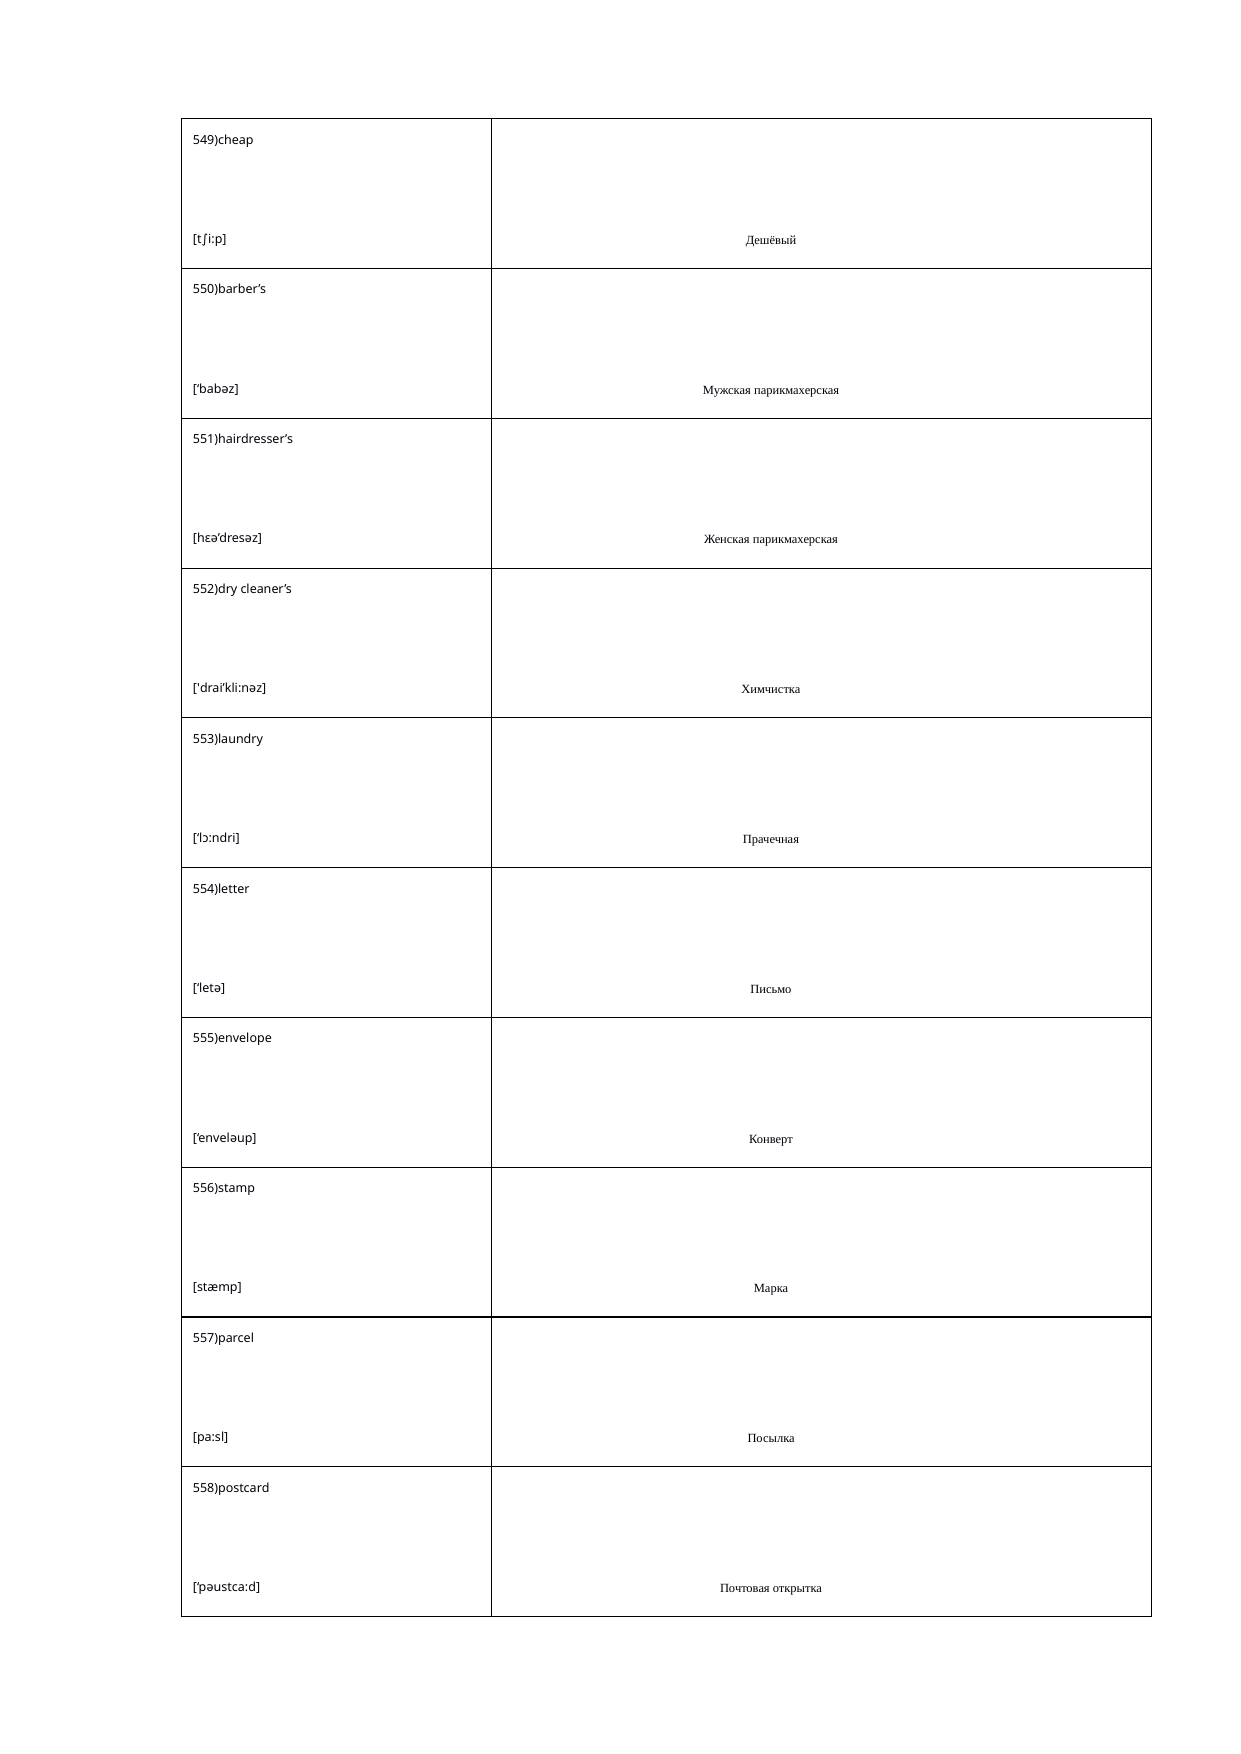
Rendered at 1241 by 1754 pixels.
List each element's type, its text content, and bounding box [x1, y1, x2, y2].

table_cell 555)envelope [‘enveləup] [182, 1018, 491, 1167]
table_cell 557)parcel [pa:sl] [182, 1318, 491, 1466]
table_cell 556)stamp [stæmp] [182, 1168, 491, 1316]
table_cell Химчистка [492, 569, 1151, 717]
table_cell Прачечная [492, 718, 1151, 867]
table_cell 549)cheap [t∫i:p] [182, 119, 491, 268]
table_cell 551)hairdresser’s [hɛə’dresəz] [182, 419, 491, 567]
table_cell 553)laundry [‘lɔ:ndri] [182, 718, 491, 867]
table_cell Посылка [492, 1318, 1151, 1466]
table_cell 558)postcard [‘pəustca:d] [182, 1467, 491, 1616]
table_cell Мужская парикмахерская [492, 269, 1151, 418]
table_cell Женская парикмахерская [492, 419, 1151, 567]
table_cell Дешёвый [492, 119, 1151, 268]
table_cell Почтовая открытка [492, 1467, 1151, 1616]
table_cell Марка [492, 1168, 1151, 1316]
table_cell 552)dry cleaner’s ['drai’kli:nəz] [182, 569, 491, 717]
table_cell Конверт [492, 1018, 1151, 1167]
table_cell 554)letter [‘letə] [182, 868, 491, 1017]
table_cell Письмо [492, 868, 1151, 1017]
table_cell 550)barber’s [‘babəz] [182, 269, 491, 418]
